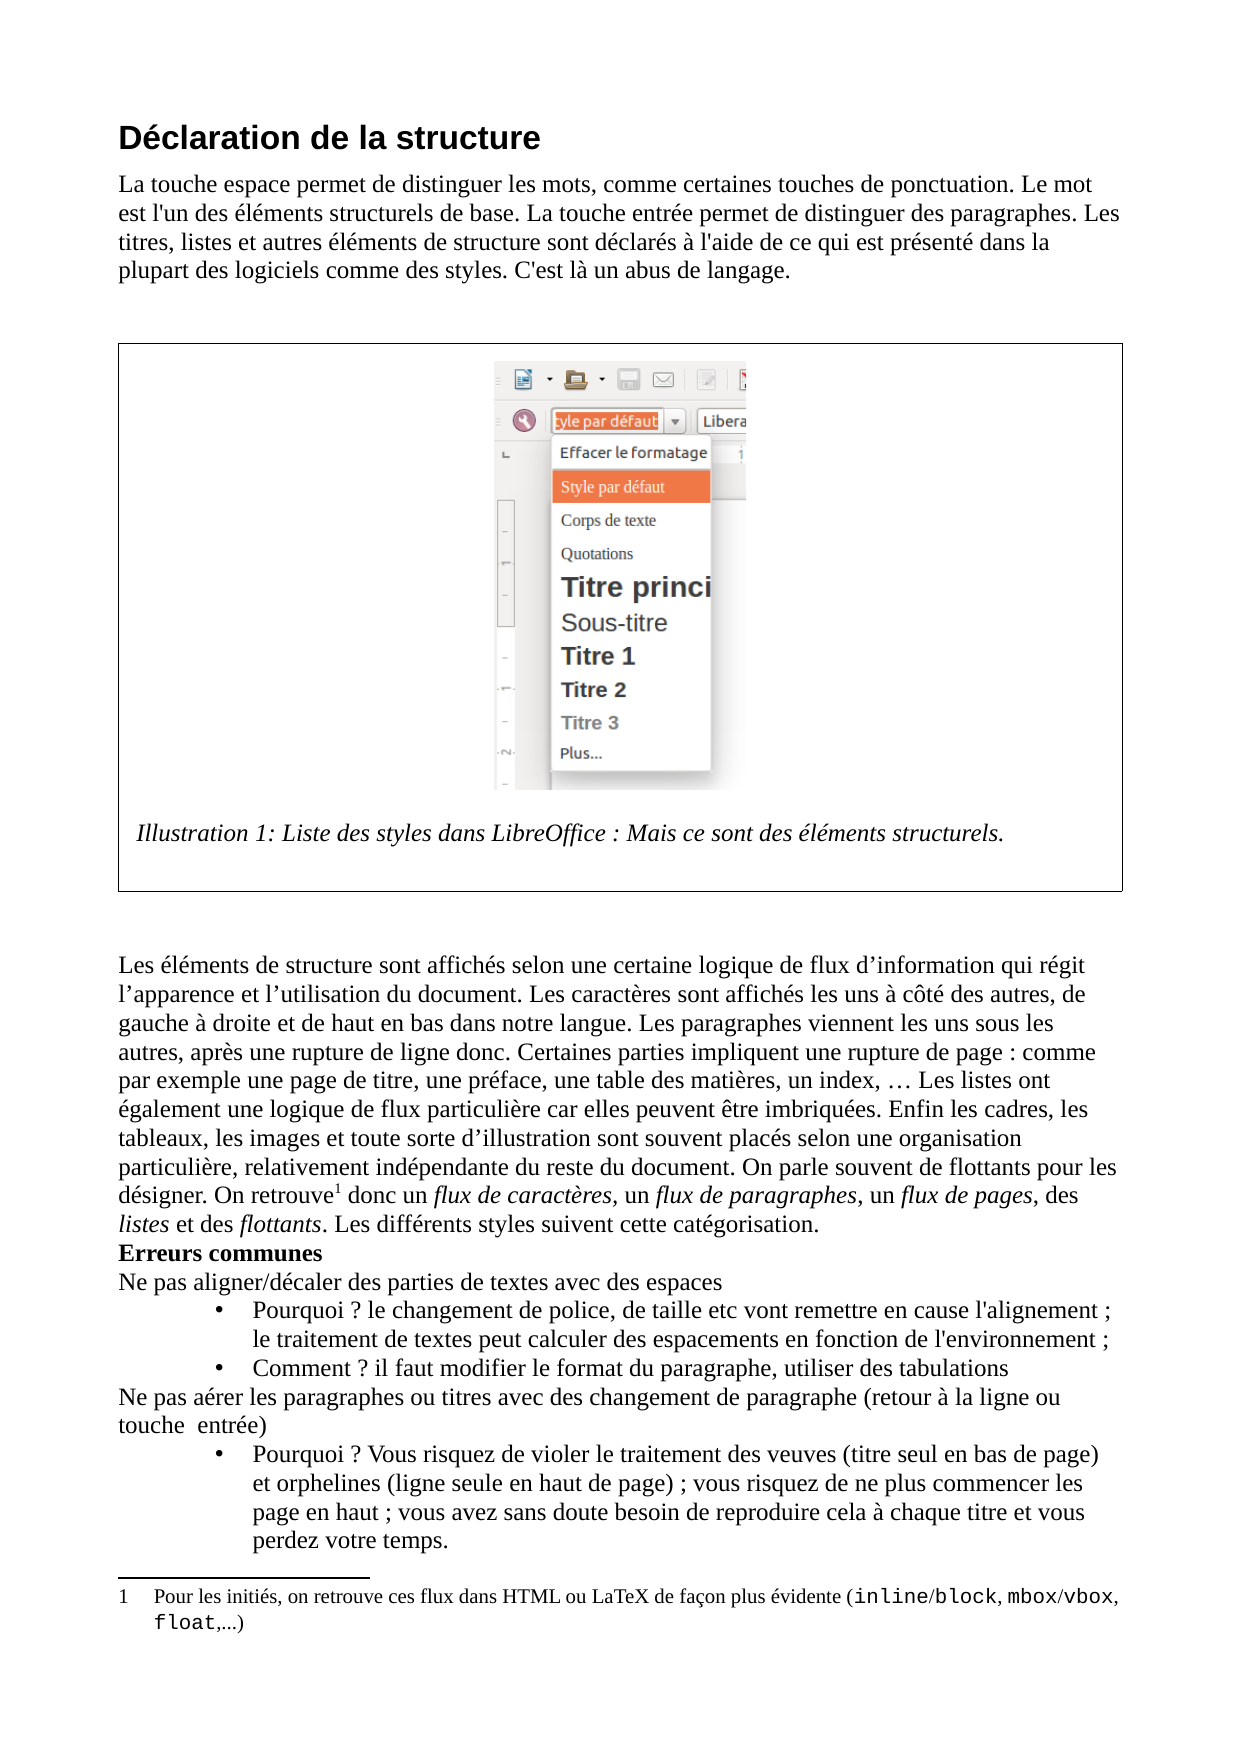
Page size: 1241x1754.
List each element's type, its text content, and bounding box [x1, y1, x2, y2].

list Pourquoi ? Vous risquez de violer le traitement des veuves (titre seul en bas de page) et orphelines (ligne seule en haut de page) ; vous risquez de ne plus commencer les page en haut ; vous avez sans doute besoin de reproduire cela à chaque titre et vous perdez votre temps. [215, 1439, 1122, 1554]
picture [494, 361, 747, 790]
list Comment ? il faut modifier le format du paragraphe, utiliser des tabulations [215, 1353, 1122, 1382]
text Les éléments de structure sont affichés selon une certaine logique de flux d’information qui régit l’apparence et l’utilisation du document. Les caractères sont affichés les uns à côté des autres, de gauche à droite et de haut en bas dans notre langue. Les paragraphes viennent les uns sous les autres, après une rupture de ligne donc. Certaines parties impliquent une rupture de page : comme par exemple une page de titre, une préface, une table des matières, un index, … Les listes ont également une logique de flux particulière car elles peuvent être imbriquées. Enfin les cadres, les tableaux, les images et toute sorte d’illustration sont souvent placés selon une organisation particulière, relativement indépendante du reste du document. On parle souvent de flottants pour les désigner. On retrouve donc un flux de caractères, un flux de paragraphes, un flux de pages, des listes et des flottants. Les différents styles suivent cette catégorisation. [118, 892, 1122, 1238]
text [118, 284, 1122, 343]
text Ne pas aligner/décaler des parties de textes avec des espaces [118, 1267, 1122, 1295]
text Illustration 1: Liste des styles dans LibreOffice : Mais ce sont des éléments structurels. [136, 374, 1104, 847]
text Ne pas aérer les paragraphes ou titres avec des changement de paragraphe (retour à la ligne ou touche entrée) [118, 1382, 1122, 1439]
list Pourquoi ? le changement de police, de taille etc vont remettre en cause l'alignement ; le traitement de textes peut calculer des espacements en fonction de l'environnement ; [215, 1295, 1122, 1353]
subtitle Déclaration de la structure [118, 118, 1122, 157]
text [119, 344, 1122, 891]
text Pour les initiés, on retrouve ces flux dans HTML ou LaTeX de façon plus évidente (inline/block, mbox/vbox, float,...) [118, 1584, 1122, 1636]
text La touche espace permet de distinguer les mots, comme certaines touches de ponctuation. Le mot est l'un des éléments structurels de base. La touche entrée permet de distinguer des paragraphes. Les titres, listes et autres éléments de structure sont déclarés à l'aide de ce qui est présenté dans la plupart des logiciels comme des styles. C'est là un abus de langage. [118, 169, 1122, 284]
text Erreurs communes [118, 1238, 1122, 1267]
